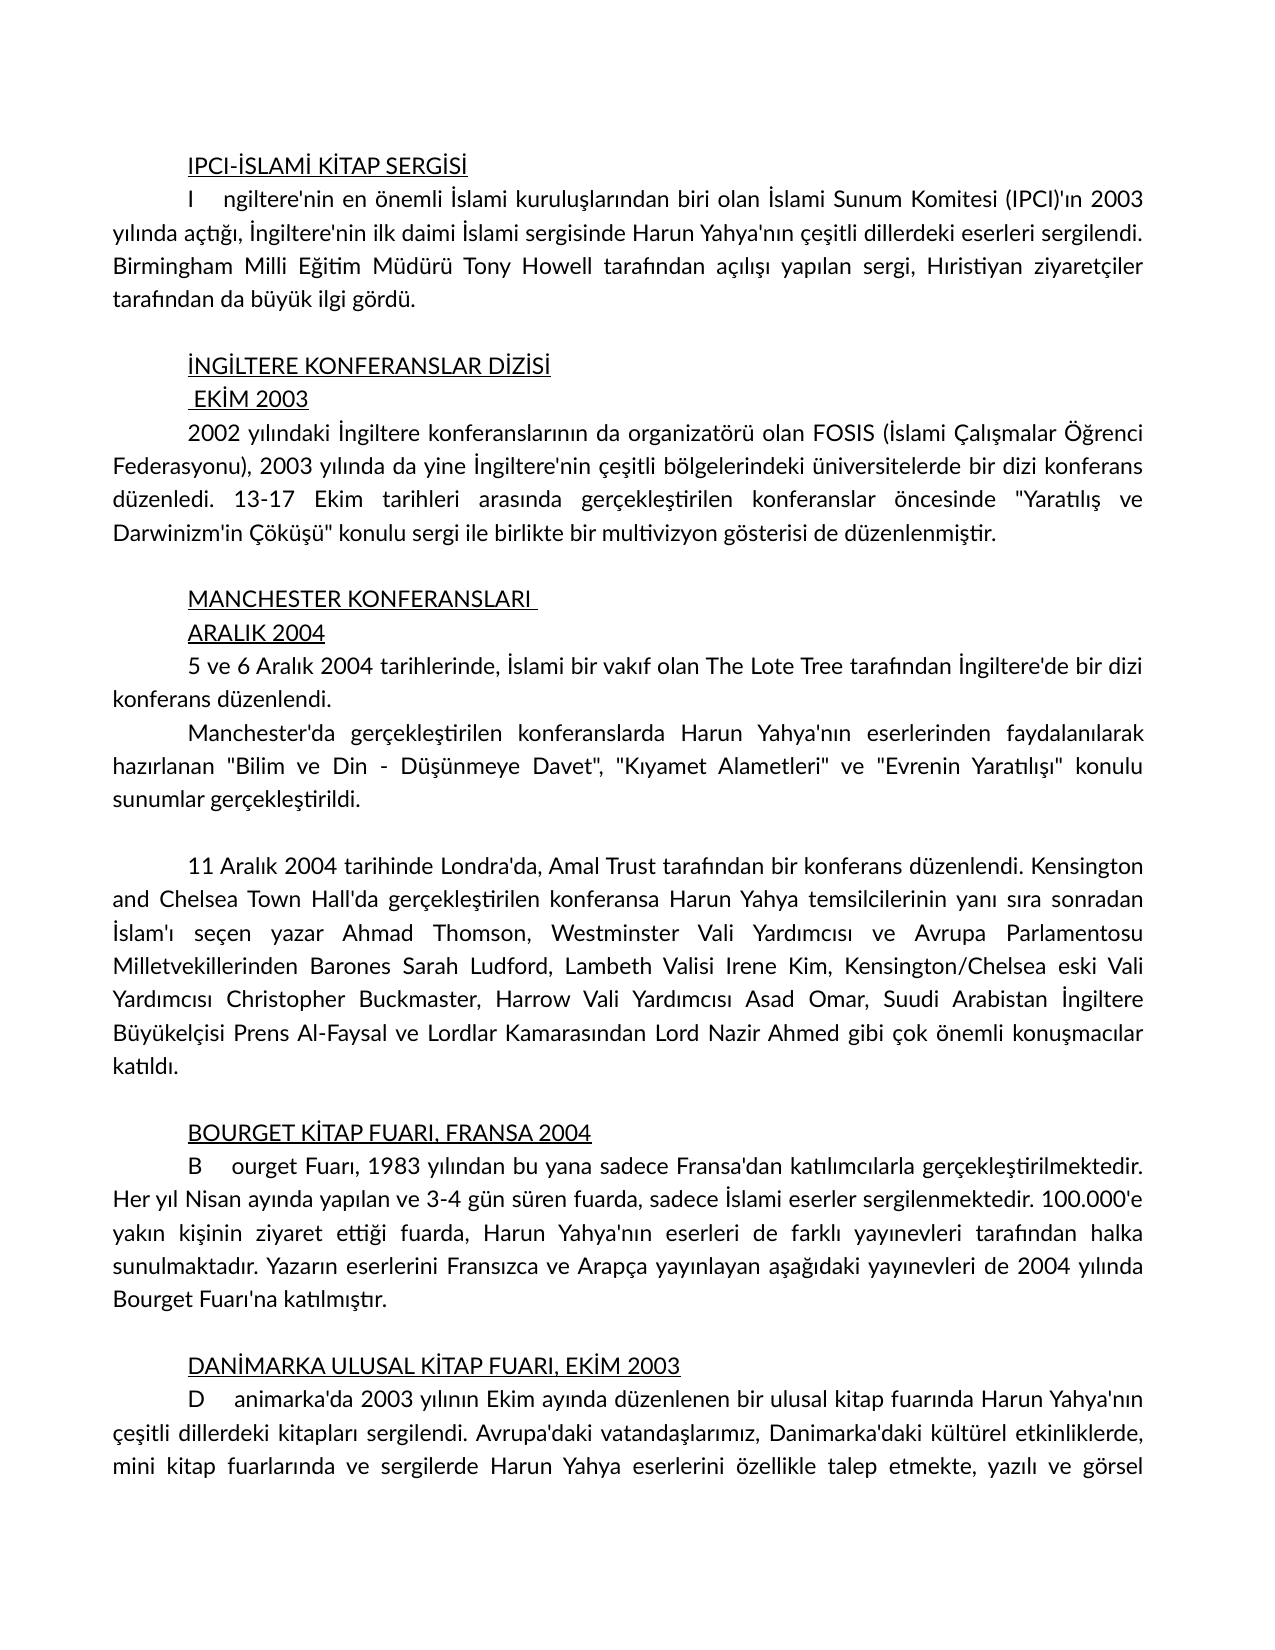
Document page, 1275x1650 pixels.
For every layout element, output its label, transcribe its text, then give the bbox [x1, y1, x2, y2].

text aralIk 2004 [112, 614, 1145, 648]
text Manchester'da gerçekleştirilen konferanslarda Harun Yahya'nın eserlerinden faydalanılarak hazırlanan "Bilim ve Din - Düşünmeye Davet", "Kıyamet Alametleri" ve "Evrenin Yaratılışı" konulu sunumlar gerçekleştirildi. [112, 714, 1145, 814]
text 2002 yılındaki İngiltere konferanslarının da organizatörü olan FOSIS (İslami Çalışmalar Öğrenci Federasyonu), 2003 yılında da yine İngiltere'nin çeşitli bölgelerindeki üniversitelerde bir dizi konferans düzenledi. 13-17 Ekim tarihleri arasında gerçekleştirilen konferanslar öncesinde "Yaratılış ve Darwinizm'in Çöküşü" konulu sergi ile birlikte bir multivizyon gösterisi de düzenlenmiştir. [112, 414, 1145, 548]
text Bourget KİTAP fuarI, FRANSA 2004 [112, 1114, 1145, 1148]
text 5 ve 6 Aralık 2004 tarihlerinde, İslami bir vakıf olan The Lote Tree tarafından İngiltere'de bir dizi konferans düzenlendi. [112, 648, 1145, 714]
text ekİm 2003 [112, 381, 1145, 414]
text Danimarka'da 2003 yılının Ekim ayında düzenlenen bir ulusal kitap fuarında Harun Yahya'nın çeşitli dillerdeki kitapları sergilendi. Avrupa'daki vatandaşlarımız, Danimarka'daki kültürel etkinliklerde, mini kitap fuarlarında ve sergilerde Harun Yahya eserlerini özellikle talep etmekte, yazılı ve görsel [112, 1381, 1145, 1481]
text MANCHESTER konferanslarI [112, 581, 1145, 614]
text İNGİLTERE KONFERANSLAR dİZİSİ [112, 348, 1145, 381]
text Ingiltere'nin en önemli İslami kuruluşlarından biri olan İslami Sunum Komitesi (IPCI)'ın 2003 yılında açtığı, İngiltere'nin ilk daimi İslami sergisinde Harun Yahya'nın çeşitli dillerdeki eserleri sergilendi. Birmingham Milli Eğitim Müdürü Tony Howell tarafından açılışı yapılan sergi, Hıristiyan ziyaretçiler tarafından da büyük ilgi gördü. [112, 181, 1145, 314]
text Bourget Fuarı, 1983 yılından bu yana sadece Fransa'dan katılımcılarla gerçekleştirilmektedir. Her yıl Nisan ayında yapılan ve 3-4 gün süren fuarda, sadece İslami eserler sergilenmektedir. 100.000'e yakın kişinin ziyaret ettiği fuarda, Harun Yahya'nın eserleri de farklı yayınevleri tarafından halka sunulmaktadır. Yazarın eserlerini Fransızca ve Arapça yayınlayan aşağıdaki yayınevleri de 2004 yılında Bourget Fuarı'na katılmıştır. [112, 1148, 1145, 1314]
text 11 Aralık 2004 tarihinde Londra'da, Amal Trust tarafından bir konferans düzenlendi. Kensington and Chelsea Town Hall'da gerçekleştirilen konferansa Harun Yahya temsilcilerinin yanı sıra sonradan İslam'ı seçen yazar Ahmad Thomson, Westminster Vali Yardımcısı ve Avrupa Parlamentosu Milletvekillerinden Barones Sarah Ludford, Lambeth Valisi Irene Kim, Kensington/Chelsea eski Vali Yardımcısı Christopher Buckmaster, Harrow Vali Yardımcısı Asad Omar, Suudi Arabistan İngiltere Büyükelçisi Prens Al-Faysal ve Lordlar Kamarasından Lord Nazir Ahmed gibi çok önemli konuşmacılar katıldı. [112, 848, 1145, 1081]
text danİmarka ULUSAL KİTAP FUARI, ekİm 2003 [112, 1348, 1145, 1381]
text IPCI-İSLAMİ KİTAP SERGİSİ [112, 148, 1145, 181]
